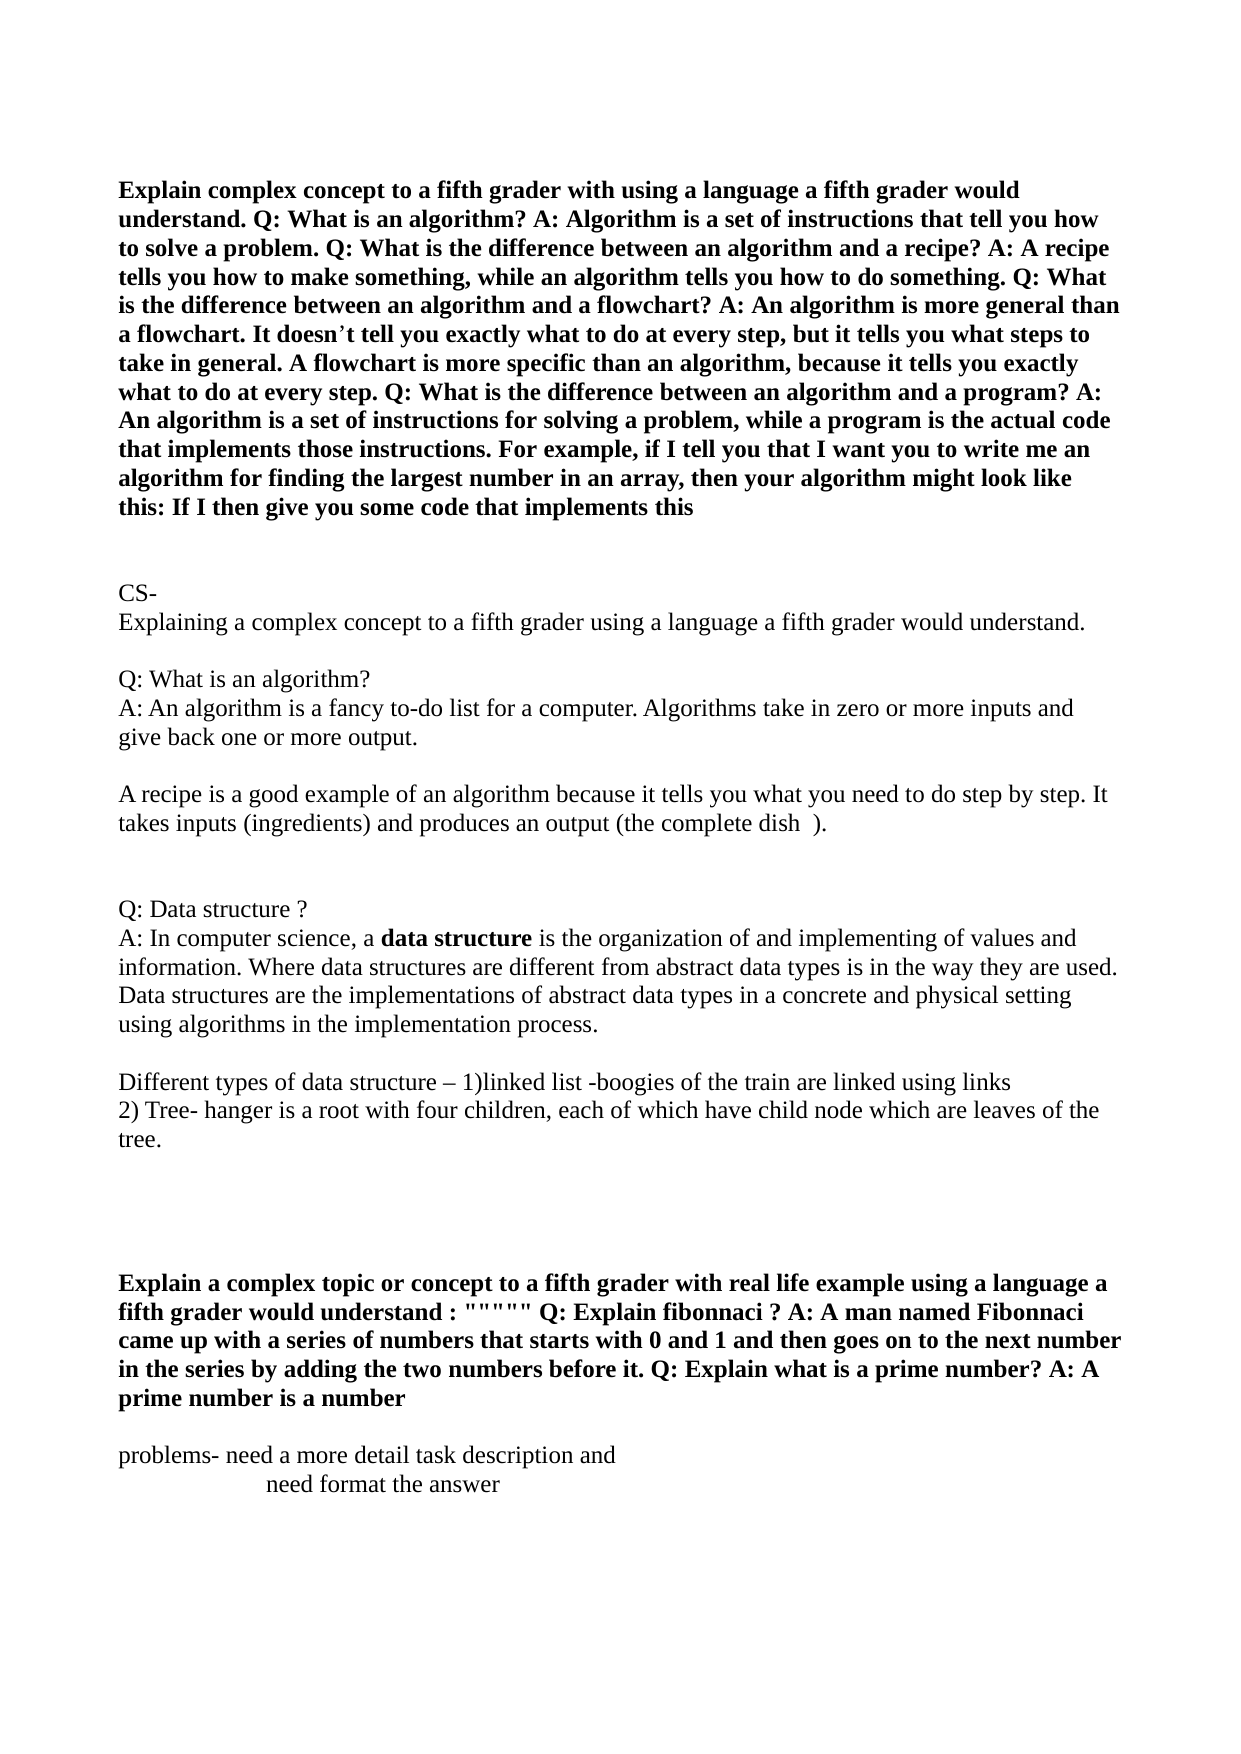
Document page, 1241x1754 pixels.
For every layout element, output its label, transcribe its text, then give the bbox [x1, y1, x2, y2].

text A: An algorithm is a fancy to-do list for a computer. Algorithms take in zero or more inputs and give back one or more output. [118, 693, 1122, 751]
text A: In computer science, a data structure is the organization of and implementing of values and information. Where data structures are different from abstract data types is in the way they are used. Data structures are the implementations of abstract data types in a concrete and physical setting using algorithms in the implementation process. [118, 923, 1122, 1038]
text Explain complex concept to a fifth grader with using a language a fifth grader would understand. Q: What is an algorithm? A: Algorithm is a set of instructions that tell you how to solve a problem. Q: What is the difference between an algorithm and a recipe? A: A recipe tells you how to make something, while an algorithm tells you how to do something. Q: What is the difference between an algorithm and a flowchart? A: An algorithm is more general than a flowchart. It doesn’t tell you exactly what to do at every step, but it tells you what steps to take in general. A flowchart is more specific than an algorithm, because it tells you exactly what to do at every step. Q: What is the difference between an algorithm and a program? A: An algorithm is a set of instructions for solving a problem, while a program is the actual code that implements those instructions. For example, if I tell you that I want you to write me an algorithm for finding the largest number in an array, then your algorithm might look like this: If I then give you some code that implements this [118, 176, 1122, 521]
text problems- need a more detail task description and [118, 1441, 1122, 1469]
text Explaining a complex concept to a fifth grader using a language a fifth grader would understand. [118, 607, 1122, 636]
text need format the answer [118, 1469, 1122, 1498]
text A recipe is a good example of an algorithm because it tells you what you need to do step by step. It takes inputs (ingredients) and produces an output (the complete dish ). [118, 779, 1122, 837]
text Q: Data structure ? [118, 894, 1122, 923]
text 2) Tree- hanger is a root with four children, each of which have child node which are leaves of the tree. [118, 1096, 1122, 1153]
text Explain a complex topic or concept to a fifth grader with real life example using a language a fifth grader would understand : """"" Q: Explain fibonnaci ? A: A man named Fibonnaci came up with a series of numbers that starts with 0 and 1 and then goes on to the next number in the series by adding the two numbers before it. Q: Explain what is a prime number? A: A prime number is a number [118, 1268, 1122, 1412]
text CS- [118, 578, 1122, 607]
text Different types of data structure – 1)linked list -boogies of the train are linked using links [118, 1067, 1122, 1096]
text Q: What is an algorithm? [118, 664, 1122, 693]
